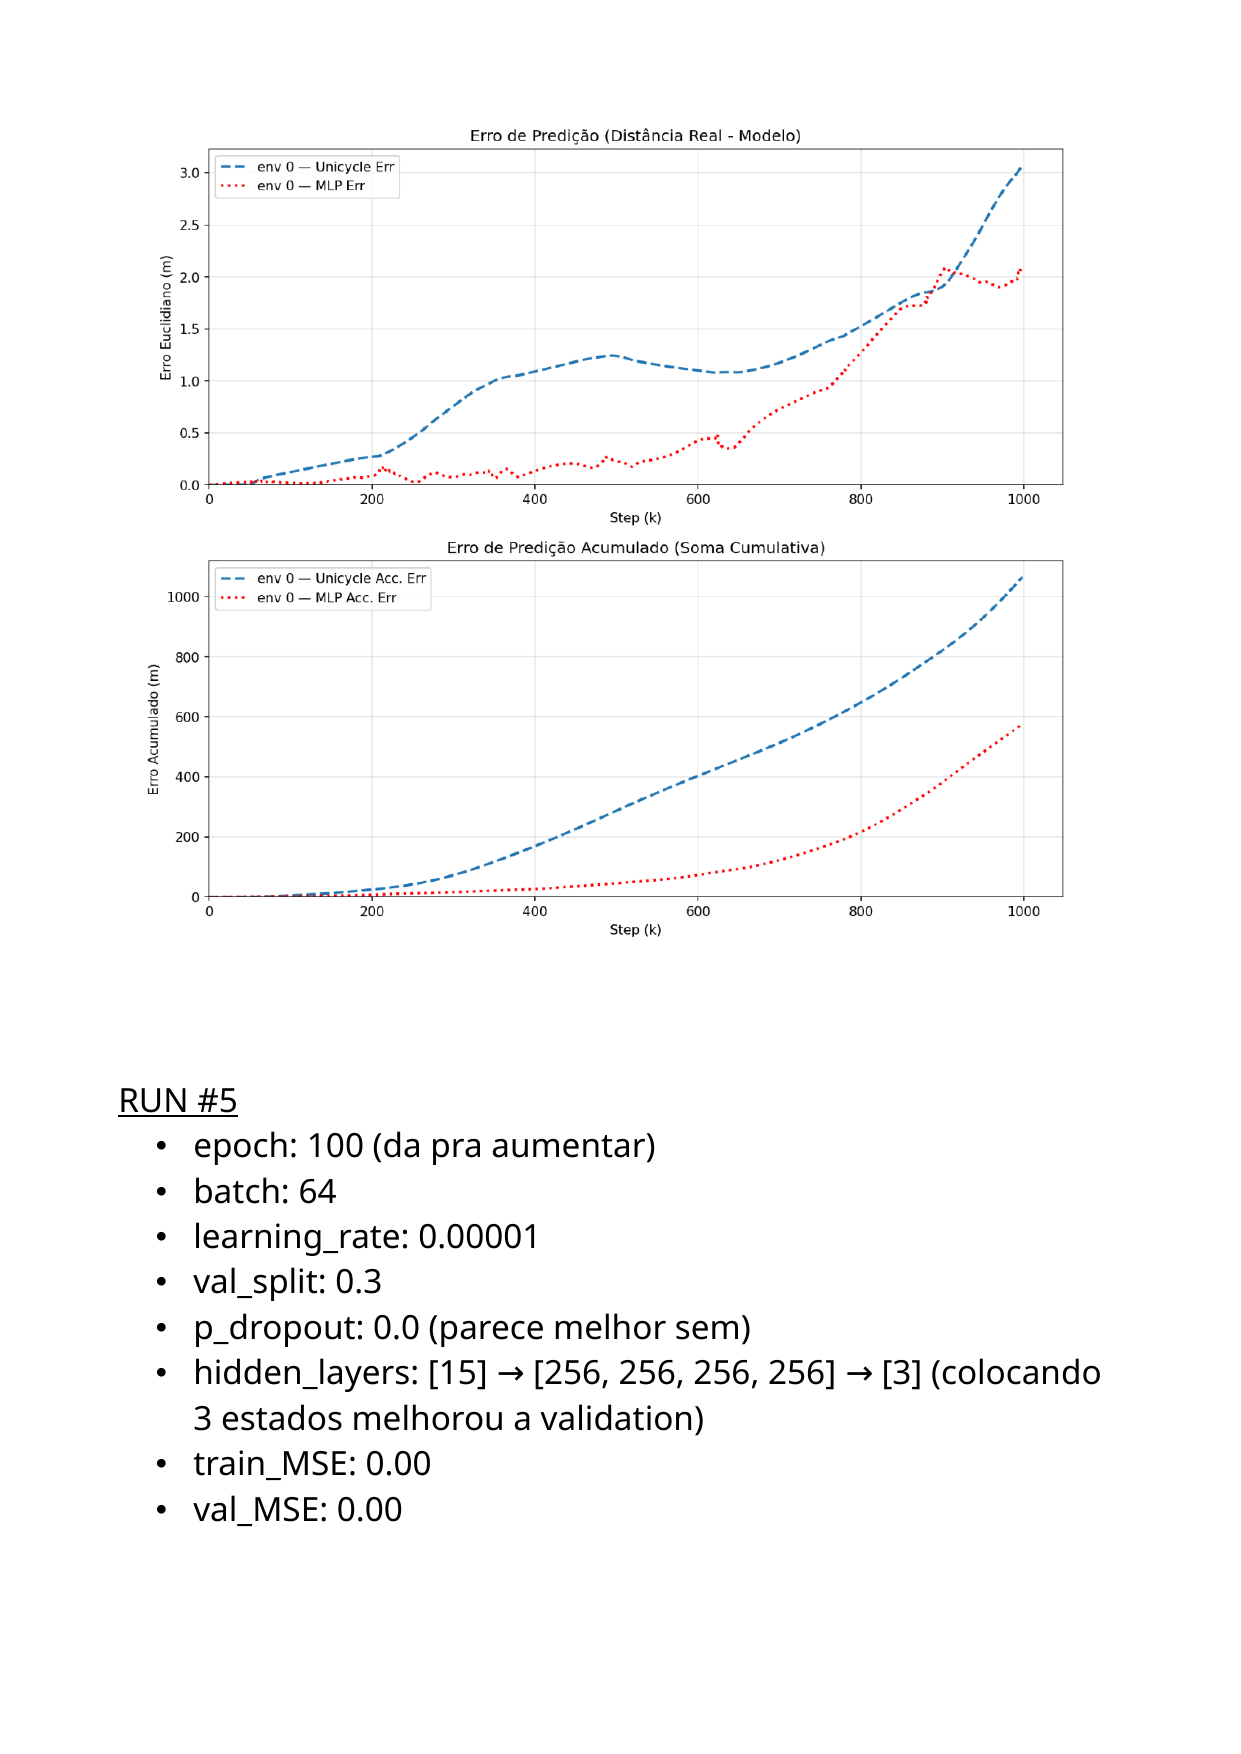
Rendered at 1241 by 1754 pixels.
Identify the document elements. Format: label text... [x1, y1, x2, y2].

list batch: 64 [156, 1167, 1122, 1213]
list epoch: 100 (da pra aumentar) [156, 1122, 1122, 1167]
list val_MSE: 0.00 [156, 1485, 1122, 1531]
list val_split: 0.3 [156, 1258, 1122, 1304]
list p_dropout: 0.0 (parece melhor sem) [156, 1304, 1122, 1349]
list learning_rate: 0.00001 [156, 1213, 1122, 1258]
list train_MSE: 0.00 [156, 1440, 1122, 1485]
list hidden_layers: [15] → [256, 256, 256, 256] → [3] (colocando 3 estados melhorou a validation) [156, 1349, 1122, 1440]
text RUN #5 [118, 1077, 1122, 1122]
picture [142, 128, 1071, 941]
